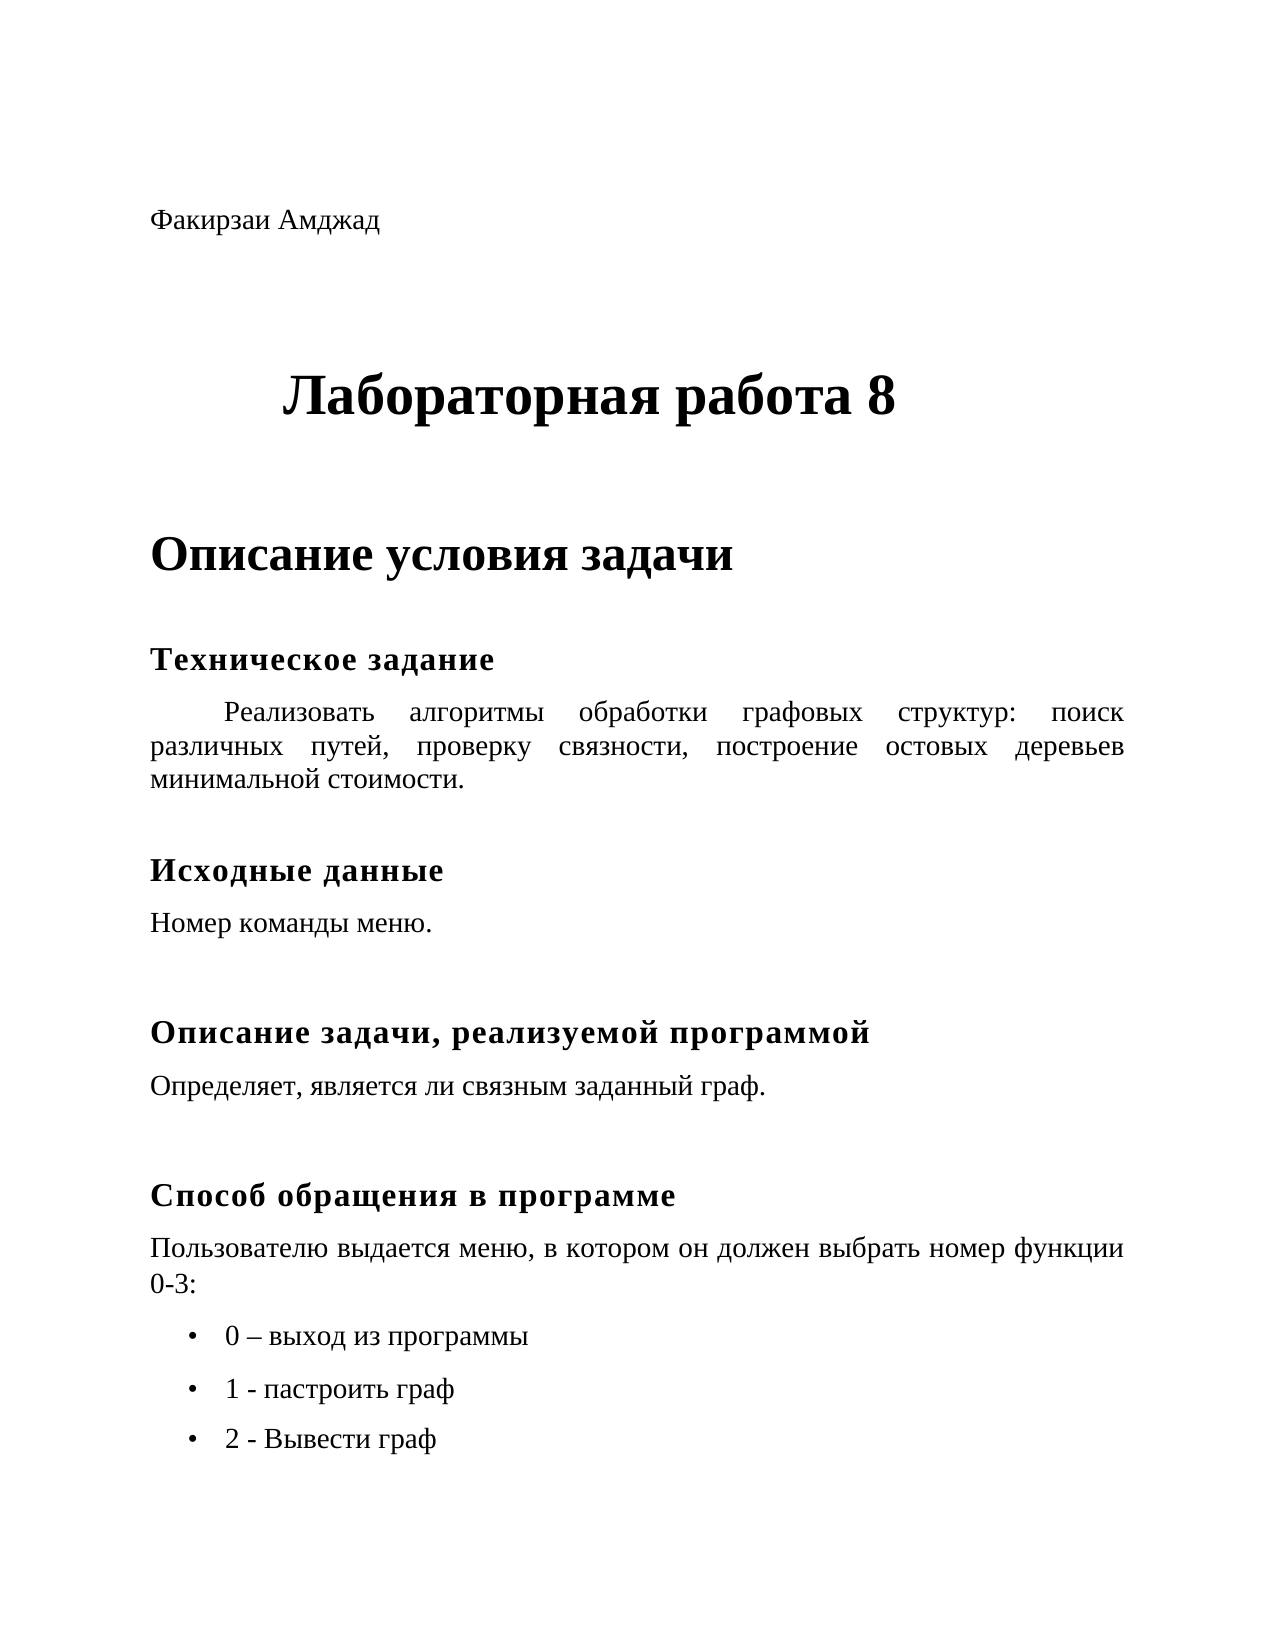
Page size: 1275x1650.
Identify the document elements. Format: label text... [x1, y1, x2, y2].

list 2 - Вывести граф [187, 1421, 1125, 1455]
text Исходные данные [150, 850, 1125, 888]
text Описание условия задачи [150, 524, 1125, 582]
text Факирзаи Амджад [150, 202, 1125, 236]
text Пользователю выдается меню, в котором он должен выбрать номер функции 0-3: [150, 1230, 1125, 1299]
text Определяет, является ли связным заданный граф. [150, 1068, 1125, 1101]
text Описание задачи, реализуемой программой [150, 1013, 1125, 1051]
text Реализовать алгоритмы обработки графовых структур: поиск различных путей, проверку связности, построение остовых деревьев минимальной стоимости. [150, 694, 1125, 795]
text Способ обращения в программе [150, 1175, 1125, 1213]
text Техническое задание [150, 639, 1125, 678]
text Лабораторная работа 8 [150, 360, 1125, 427]
list 1 - пастроить граф [187, 1371, 1125, 1404]
list 0 – выход из программы [187, 1318, 1125, 1352]
text Номер команды меню. [150, 905, 1125, 939]
